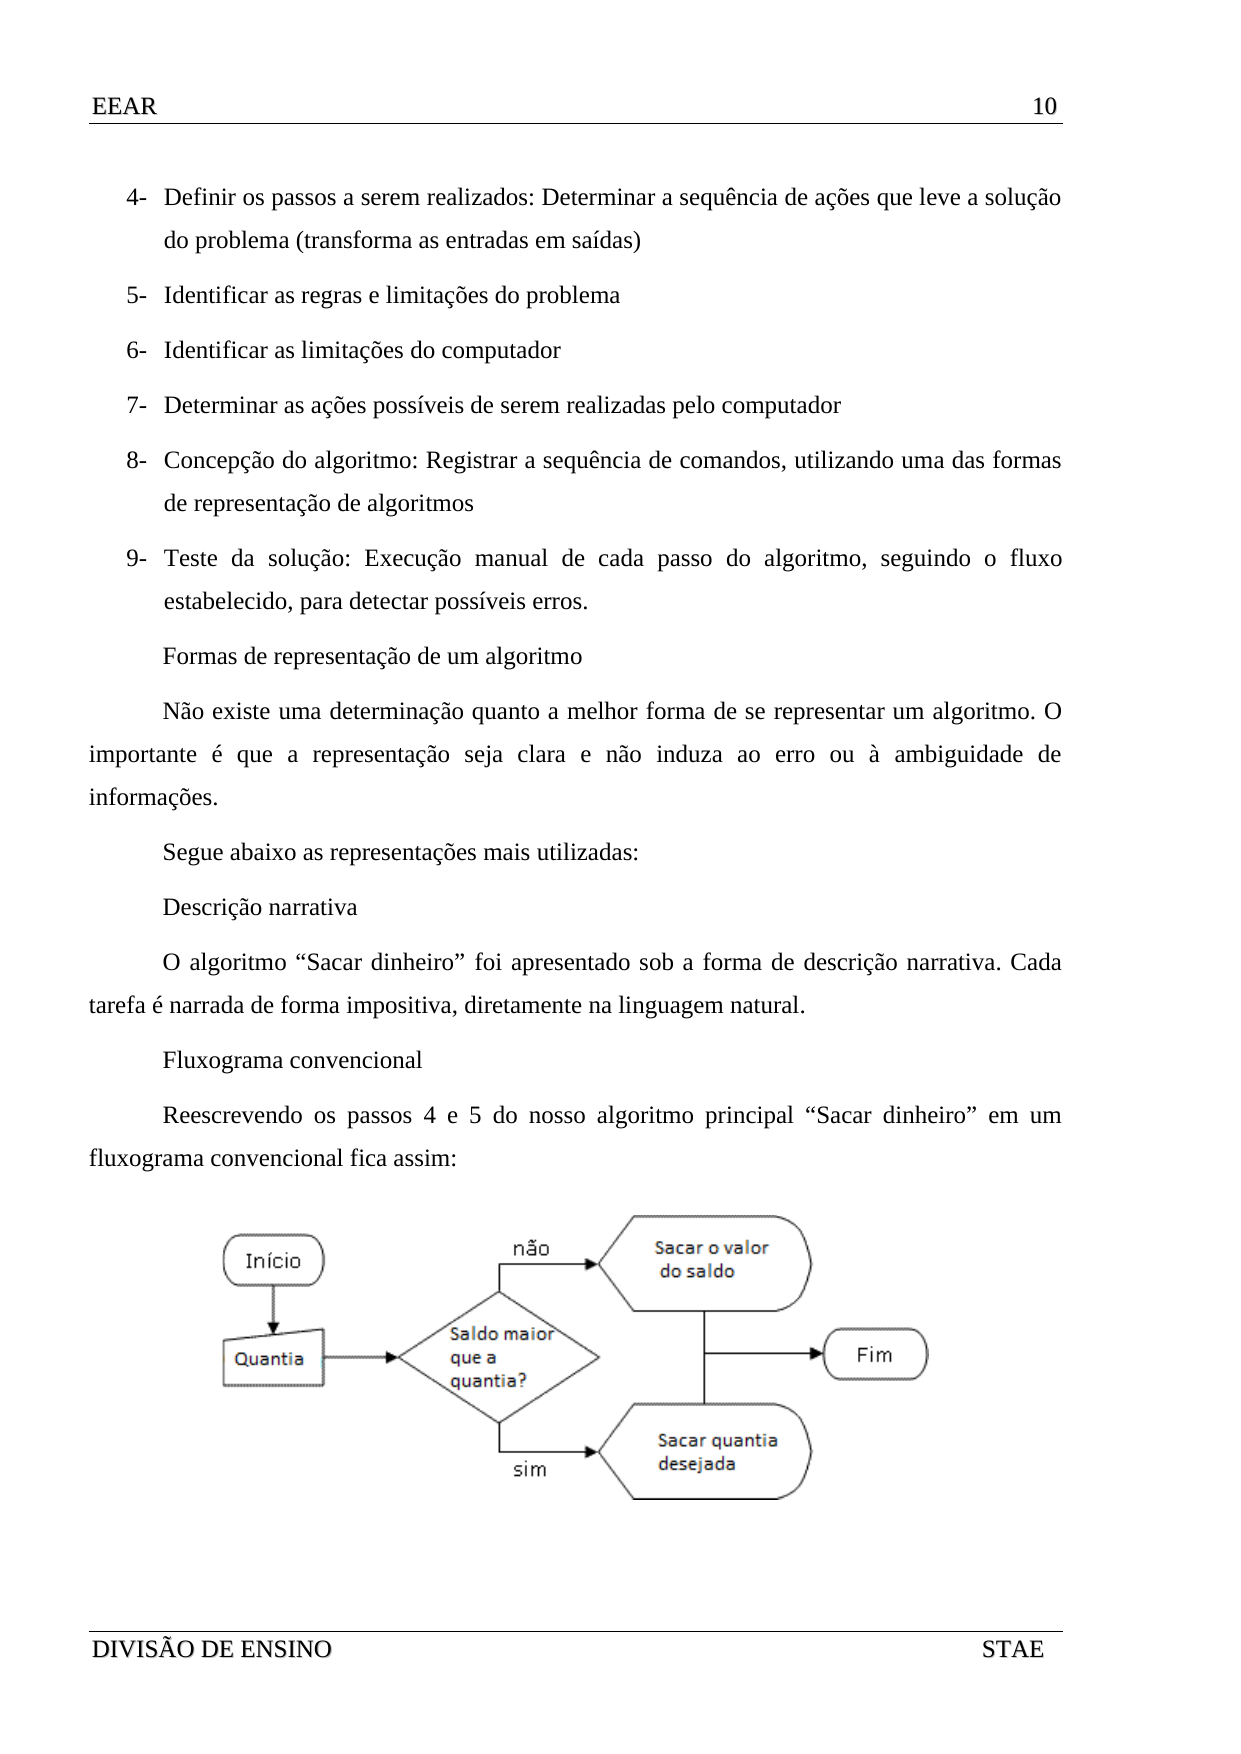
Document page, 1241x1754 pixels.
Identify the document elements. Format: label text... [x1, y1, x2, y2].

picture [222, 1215, 929, 1500]
text Não existe uma determinação quanto a melhor forma de se representar um algoritmo. O importante é que a representação seja clara e não induza ao erro ou à ambiguidade de informações. [89, 696, 1063, 811]
list Identificar as limitações do computador [126, 335, 1063, 364]
text O algoritmo “Sacar dinheiro” foi apresentado sob a forma de descrição narrativa. Cada tarefa é narrada de forma impositiva, diretamente na linguagem natural. [89, 947, 1063, 1019]
list Identificar as regras e limitações do problema [126, 280, 1063, 309]
list Teste da solução: Execução manual de cada passo do algoritmo, seguindo o fluxo estabelecido, para detectar possíveis erros. [126, 543, 1063, 615]
text Formas de representação de um algoritmo [89, 641, 1063, 670]
list Definir os passos a serem realizados: Determinar a sequência de ações que leve a solução do problema (transforma as entradas em saídas) [126, 182, 1063, 254]
text Fluxograma convencional [89, 1045, 1063, 1073]
text Descrição narrativa [89, 892, 1063, 921]
list Concepção do algoritmo: Registrar a sequência de comandos, utilizando uma das formas de representação de algoritmos [126, 445, 1063, 517]
list Determinar as ações possíveis de serem realizadas pelo computador [126, 390, 1063, 419]
text Reescrevendo os passos 4 e 5 do nosso algoritmo principal “Sacar dinheiro” em um fluxograma convencional fica assim: [89, 1100, 1063, 1172]
text Segue abaixo as representações mais utilizadas: [89, 837, 1063, 866]
